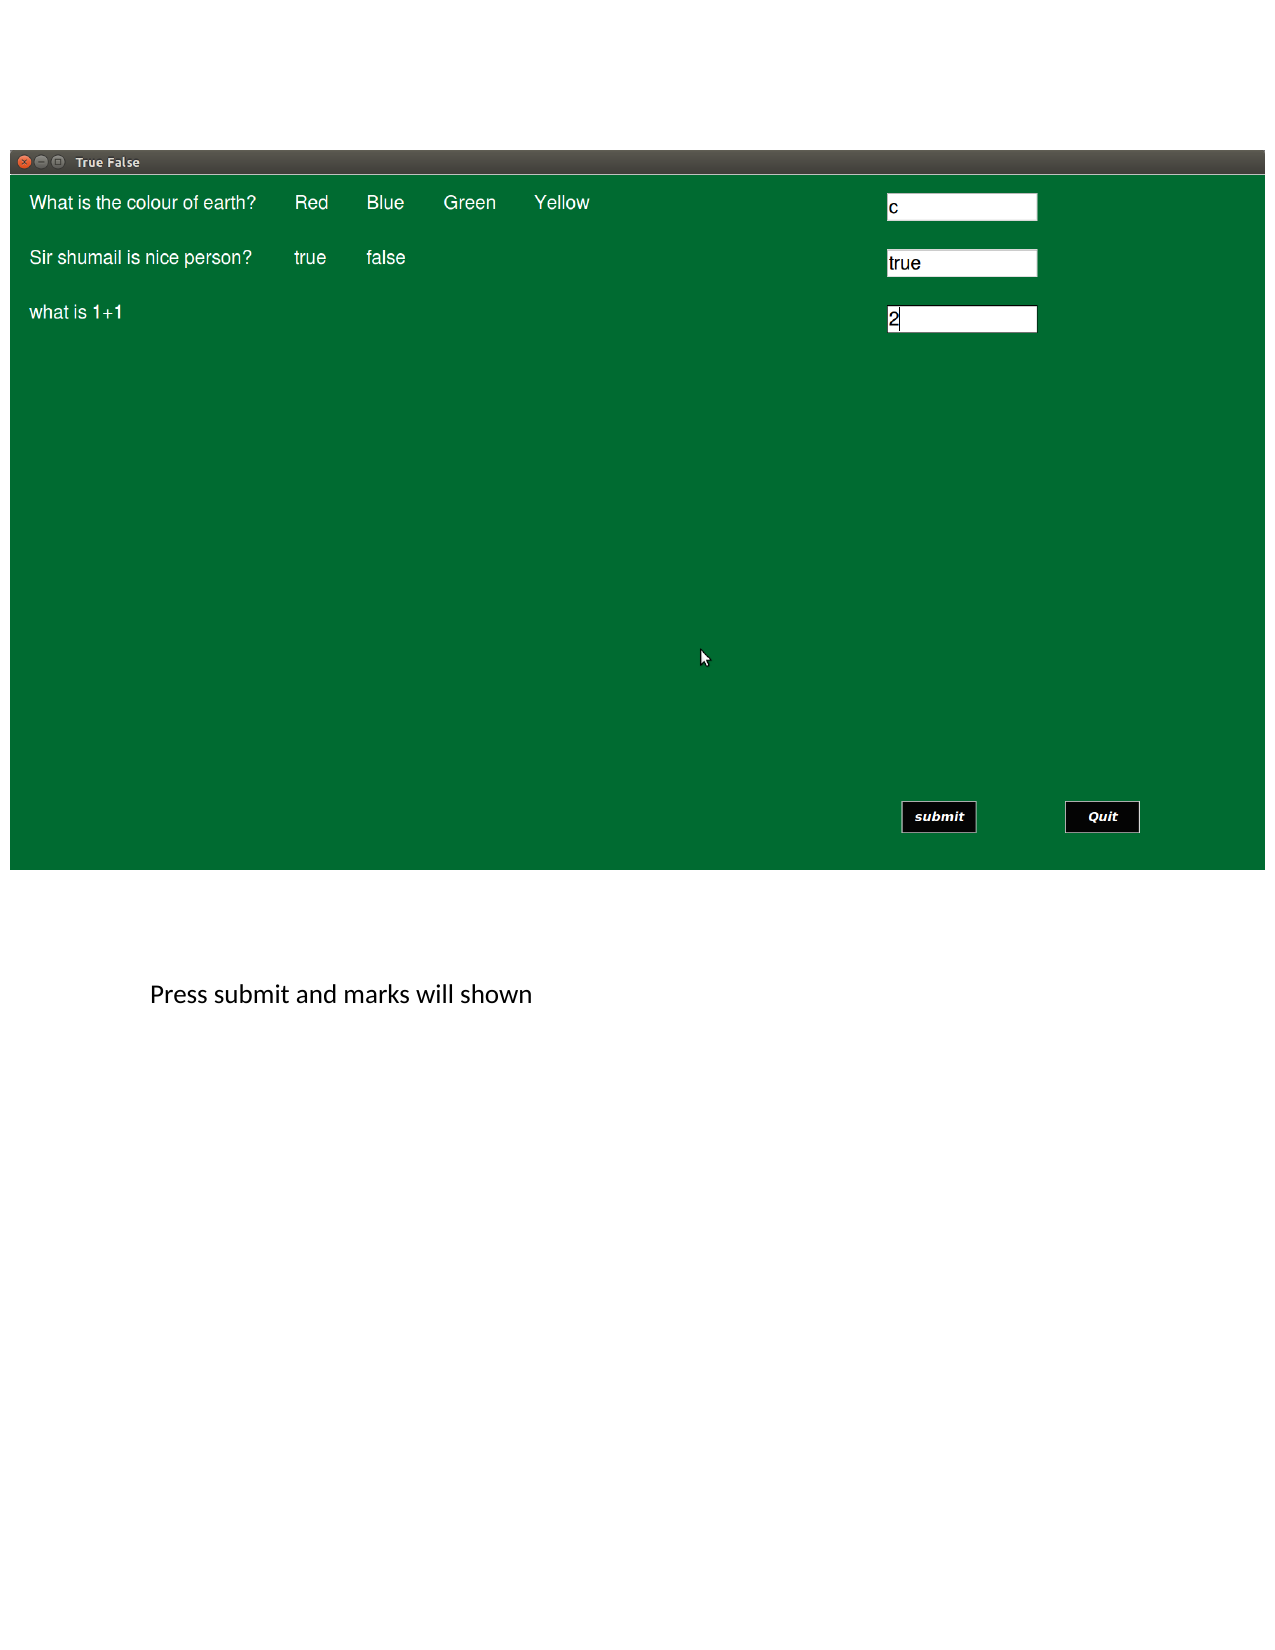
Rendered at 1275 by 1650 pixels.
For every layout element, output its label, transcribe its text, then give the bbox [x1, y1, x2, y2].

text Press submit and marks will shown [150, 977, 1125, 1010]
picture [10, 150, 1265, 870]
